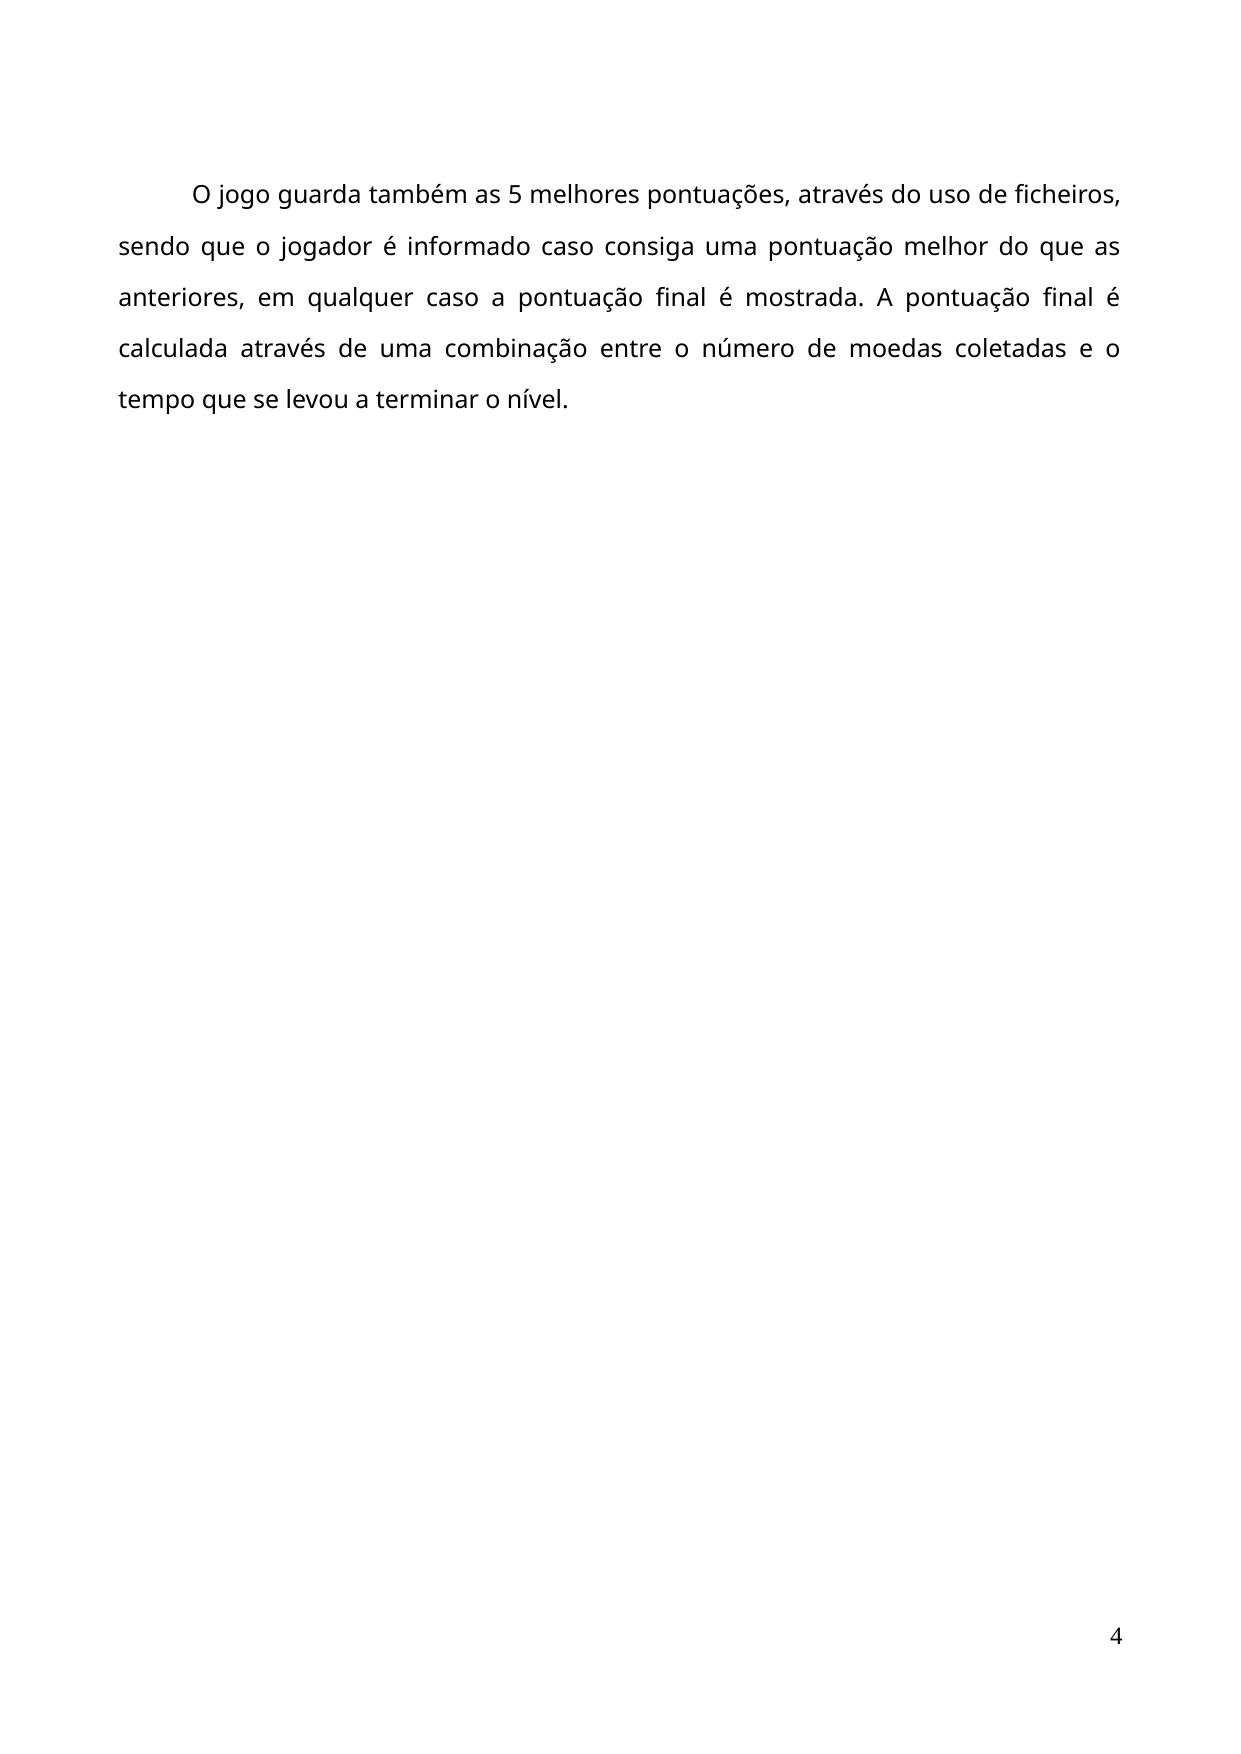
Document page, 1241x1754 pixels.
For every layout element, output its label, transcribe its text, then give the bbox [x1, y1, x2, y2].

text O jogo guarda também as 5 melhores pontuações, através do uso de ficheiros, sendo que o jogador é informado caso consiga uma pontuação melhor do que as anteriores, em qualquer caso a pontuação final é mostrada. A pontuação final é calculada através de uma combinação entre o número de moedas coletadas e o tempo que se levou a terminar o nível. [118, 177, 1122, 415]
